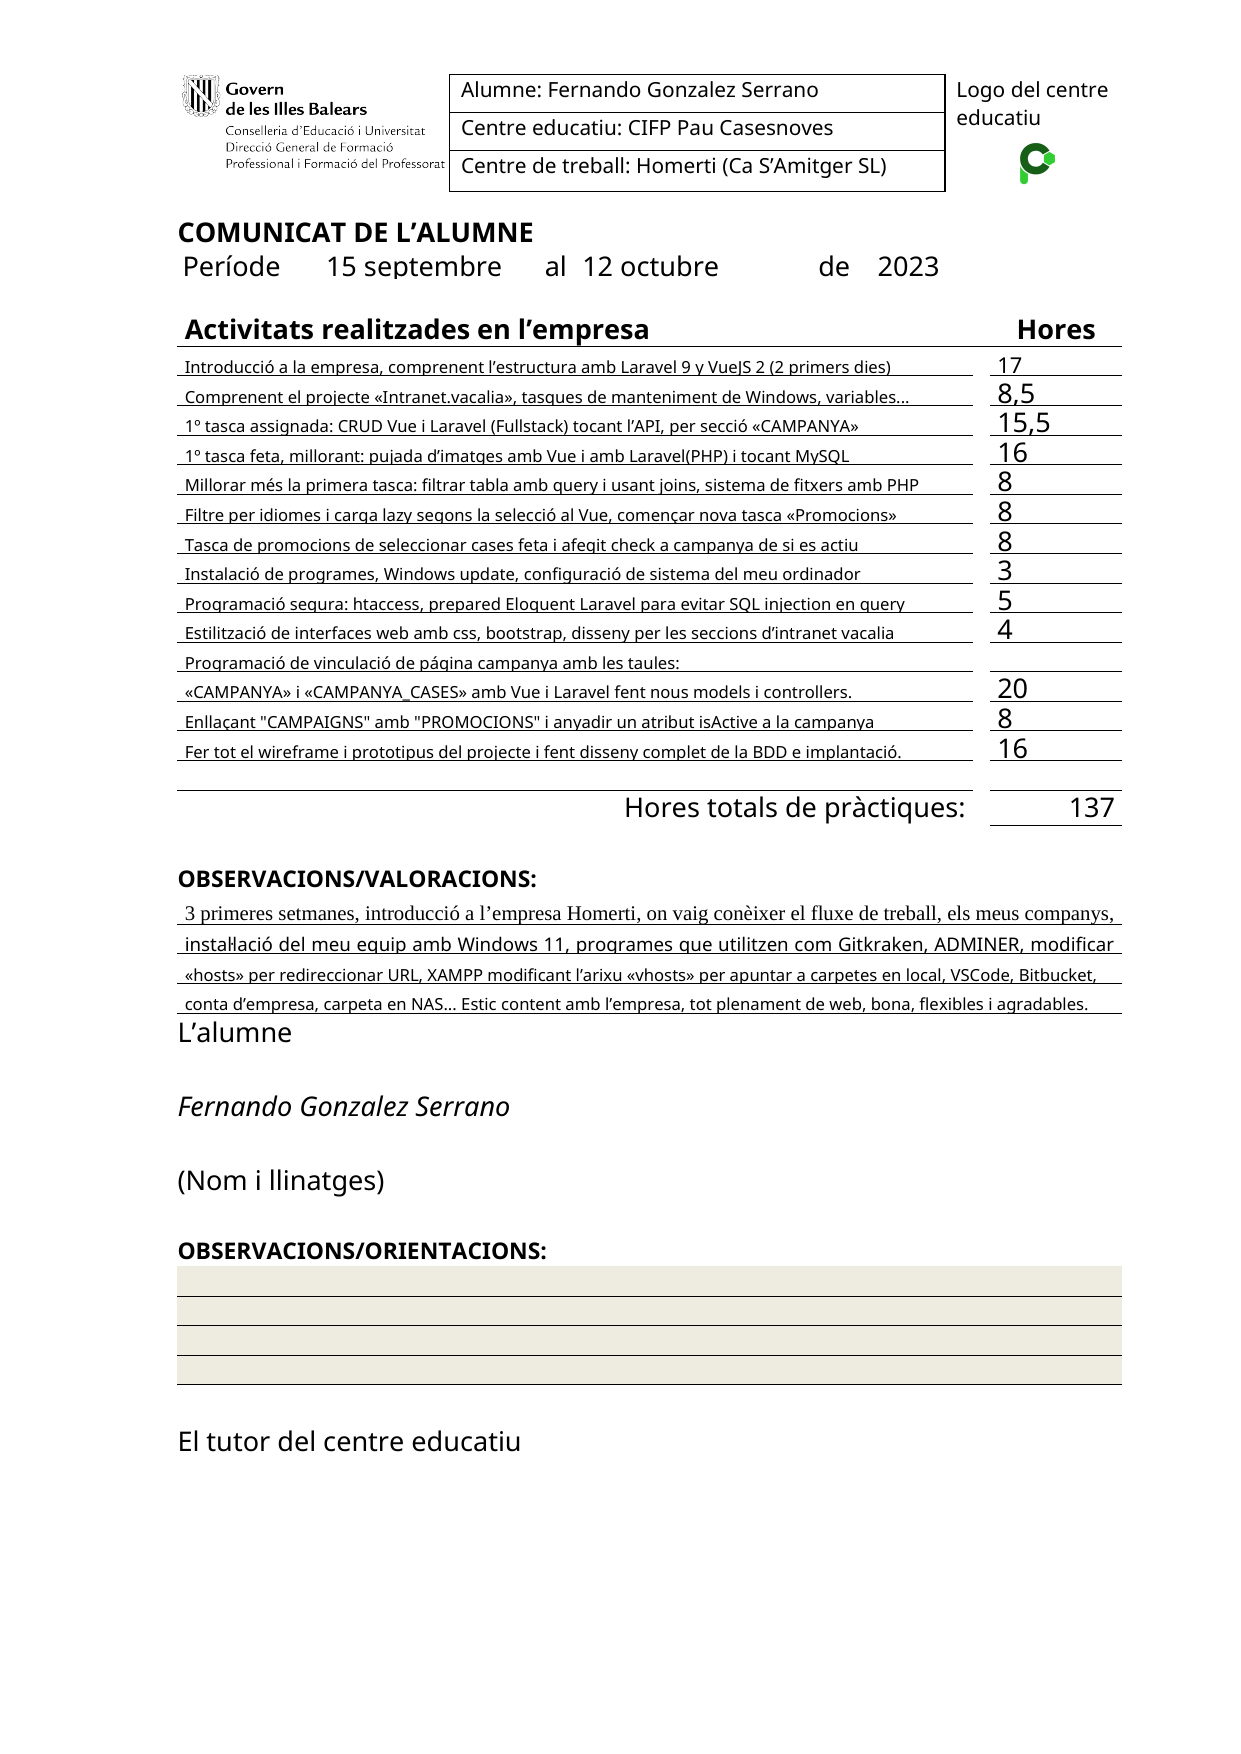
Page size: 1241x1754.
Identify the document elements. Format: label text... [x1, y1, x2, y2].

table_cell 3 [990, 554, 1122, 582]
table_cell Filtre per idiomes i carga lazy segons la selecció al Vue, començar nova tasca «Promocions» [177, 495, 973, 523]
subtitle OBSERVACIONS/VALORACIONS: [177, 863, 1122, 894]
table_cell [177, 1297, 1122, 1325]
table_cell Introducció a la empresa, comprenent l’estructura amb Laravel 9 y VueJS 2 (2 primers dies) [177, 347, 973, 375]
table_cell [973, 464, 990, 494]
table_header 2023 [870, 250, 975, 279]
table_cell [973, 612, 990, 642]
table_cell [973, 790, 990, 825]
table_cell 1º tasca assignada: CRUD Vue i Laravel (Fullstack) tocant l’API, per secció «CAMPANYA» [177, 406, 973, 434]
table_cell [177, 761, 973, 789]
table_cell conta d’empresa, carpeta en NAS... Estic content amb l’empresa, tot plenament de web, bona, flexibles i agradables. [177, 984, 1122, 1012]
table_cell [973, 701, 990, 730]
table_cell 16 [990, 436, 1122, 464]
table_cell 8,5 [990, 376, 1122, 405]
table_header 15 septembre [319, 250, 537, 279]
table_header [973, 313, 990, 346]
table_cell 4 [990, 613, 1122, 642]
table_cell «hosts» per redireccionar URL, XAMPP modificant l’arixu «vhosts» per apuntar a carpetes en local, VSCode, Bitbucket, [177, 954, 1122, 983]
table_cell 17 [990, 347, 1122, 375]
table_cell Fer tot el wireframe i prototipus del projecte i fent disseny complet de la BDD e implantació. [177, 731, 973, 760]
table_cell 137 [990, 791, 1122, 825]
table_cell 16 [990, 731, 1122, 760]
table_cell Programació de vinculació de página campanya amb les taules: [177, 643, 973, 671]
text Fernando Gonzalez Serrano [177, 1087, 1122, 1124]
table_header Activitats realitzades en l’empresa [177, 313, 973, 346]
table_cell Enllaçant "CAMPAIGNS" amb "PROMOCIONS" i anyadir un atribut isActive a la campanya [177, 702, 973, 730]
table_header [177, 1266, 1122, 1296]
table_header 12 octubre [575, 250, 811, 279]
table_cell Tasca de promocions de seleccionar cases feta i afegit check a campanya de si es actiu [177, 524, 973, 553]
text L’alumne [177, 1014, 1122, 1050]
table_cell Instalació de programes, Windows update, configuració de sistema del meu ordinador [177, 554, 973, 582]
subtitle OBSERVACIONS/ORIENTACIONS: [177, 1235, 1122, 1266]
table_cell [973, 494, 990, 523]
table_cell Hores totals de pràctiques: [177, 791, 973, 825]
text (Nom i llinatges) [177, 1161, 1122, 1198]
table_cell [973, 435, 990, 464]
table_cell 8 [990, 495, 1122, 523]
table_cell [990, 643, 1122, 671]
table_cell 15,5 [990, 406, 1122, 434]
table_cell 1º tasca feta, millorant: pujada d’imatges amb Vue i amb Laravel(PHP) i tocant MySQL [177, 436, 973, 464]
table_cell [973, 671, 990, 701]
picture [182, 75, 445, 168]
table_cell 5 [990, 584, 1122, 612]
table_cell [973, 642, 990, 671]
table_header de [811, 250, 870, 279]
table_cell [973, 405, 990, 434]
table_cell «CAMPANYA» i «CAMPANYA_CASES» amb Vue i Laravel fent nous models i controllers. [177, 672, 973, 701]
table_cell 20 [990, 672, 1122, 701]
table_header al [537, 250, 575, 279]
table_cell Millorar més la primera tasca: filtrar tabla amb query i usant joins, sistema de fitxers amb PHP [177, 465, 973, 494]
table_header 3 primeres setmanes, introducció a l’empresa Homerti, on vaig conèixer el fluxe de treball, els meus companys, [177, 894, 1122, 924]
table_header Hores [990, 313, 1122, 346]
table_cell 8 [990, 702, 1122, 730]
table_cell [973, 730, 990, 760]
table_cell [973, 347, 990, 375]
table_cell [973, 375, 990, 405]
table_cell [973, 583, 990, 612]
table_cell Comprenent el projecte «Intranet.vacalia», tasques de manteniment de Windows, variables... [177, 376, 973, 405]
table_cell Programació segura: htaccess, prepared Eloquent Laravel para evitar SQL injection en query [177, 584, 973, 612]
table_cell instal·lació del meu equip amb Windows 11, programes que utilitzen com Gitkraken, ADMINER, modificar l’arxiu [177, 925, 1122, 953]
table_cell [177, 1356, 1122, 1384]
text COMUNICAT DE L’ALUMNE [177, 216, 1122, 249]
table_cell Estilització de interfaces web amb css, bootstrap, disseny per les seccions d’intranet vacalia [177, 613, 973, 642]
text El tutor del centre educatiu [177, 1422, 1122, 1459]
table_cell 8 [990, 465, 1122, 494]
table_cell 8 [990, 524, 1122, 553]
table_cell [973, 760, 990, 789]
table_cell [973, 553, 990, 582]
picture [1003, 131, 1064, 192]
table_cell [990, 761, 1122, 789]
table_cell [177, 1326, 1122, 1355]
table_header Període de de del [175, 250, 318, 279]
table_cell [973, 523, 990, 553]
